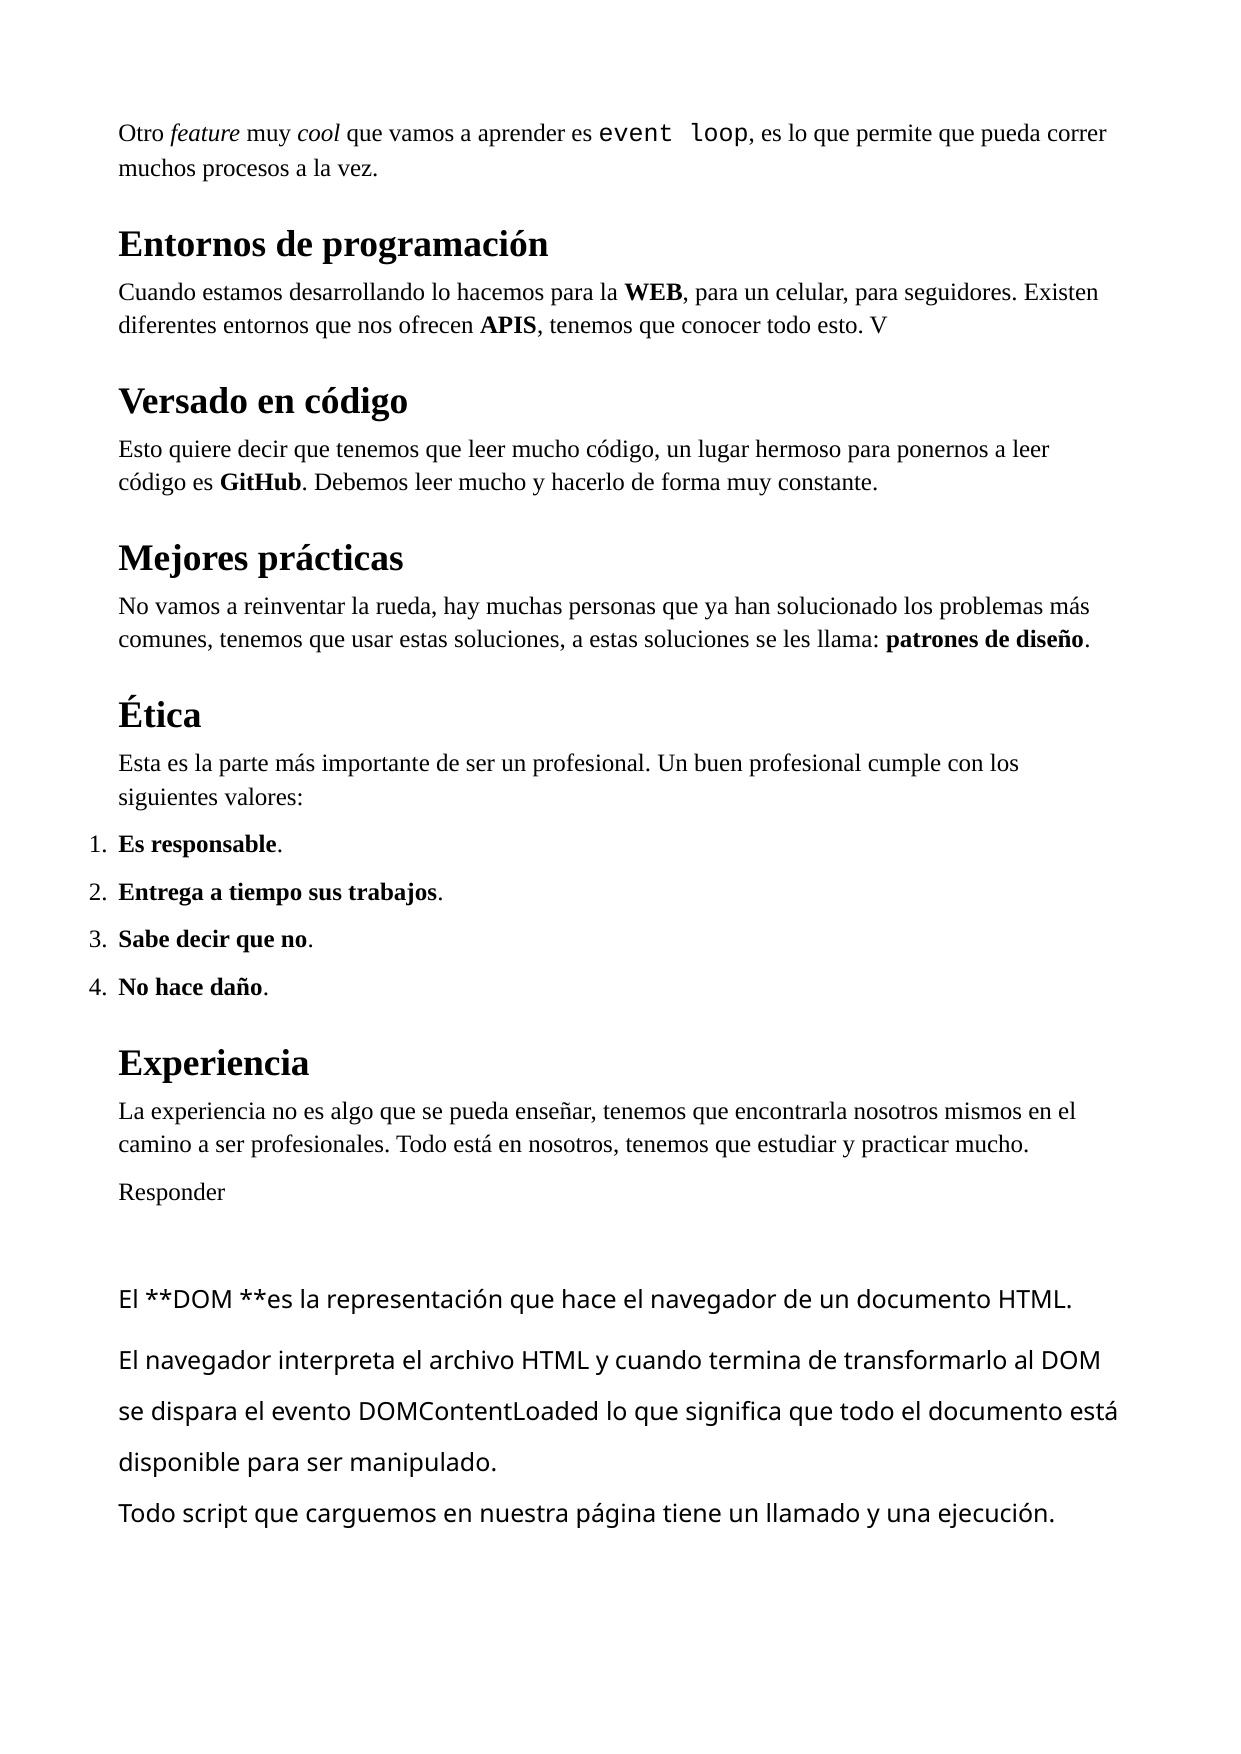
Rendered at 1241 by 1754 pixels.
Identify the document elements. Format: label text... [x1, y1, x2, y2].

text Cuando estamos desarrollando lo hacemos para la WEB, para un celular, para seguidores. Existen diferentes entornos que nos ofrecen APIS, tenemos que conocer todo esto. V [118, 277, 1122, 339]
subtitle Versado en código [118, 379, 1122, 422]
text Responder [118, 1177, 1122, 1205]
list Entrega a tiempo sus trabajos. [118, 877, 1122, 906]
text No vamos a reinventar la rueda, hay muchas personas que ya han solucionado los problemas más comunes, tenemos que usar estas soluciones, a estas soluciones se les llama: patrones de diseño. [118, 591, 1122, 653]
text El **DOM **es la representación que hace el navegador de un documento HTML. [118, 1282, 1122, 1316]
text Todo script que carguemos en nuestra página tiene un llamado y una ejecución. [118, 1496, 1122, 1530]
subtitle Mejores prácticas [118, 536, 1122, 579]
text La experiencia no es algo que se pueda enseñar, tenemos que encontrarla nosotros mismos en el camino a ser profesionales. Todo está en nosotros, tenemos que estudiar y practicar mucho. [118, 1096, 1122, 1158]
list Sabe decir que no. [118, 924, 1122, 953]
list No hace daño. [118, 972, 1122, 1001]
subtitle Experiencia [118, 1040, 1122, 1083]
text El navegador interpreta el archivo HTML y cuando termina de transformarlo al DOM se dispara el evento DOMContentLoaded lo que significa que todo el documento está disponible para ser manipulado. [118, 1343, 1122, 1479]
text Esto quiere decir que tenemos que leer mucho código, un lugar hermoso para ponernos a leer código es GitHub. Debemos leer mucho y hacerlo de forma muy constante. [118, 434, 1122, 496]
subtitle Entornos de programación [118, 222, 1122, 265]
text Otro feature muy cool que vamos a aprender es event loop, es lo que permite que pueda correr muchos procesos a la vez. [118, 118, 1122, 182]
subtitle Ética [118, 693, 1122, 736]
text Esta es la parte más importante de ser un profesional. Un buen profesional cumple con los siguientes valores: [118, 748, 1122, 810]
list Es responsable. [118, 829, 1122, 858]
